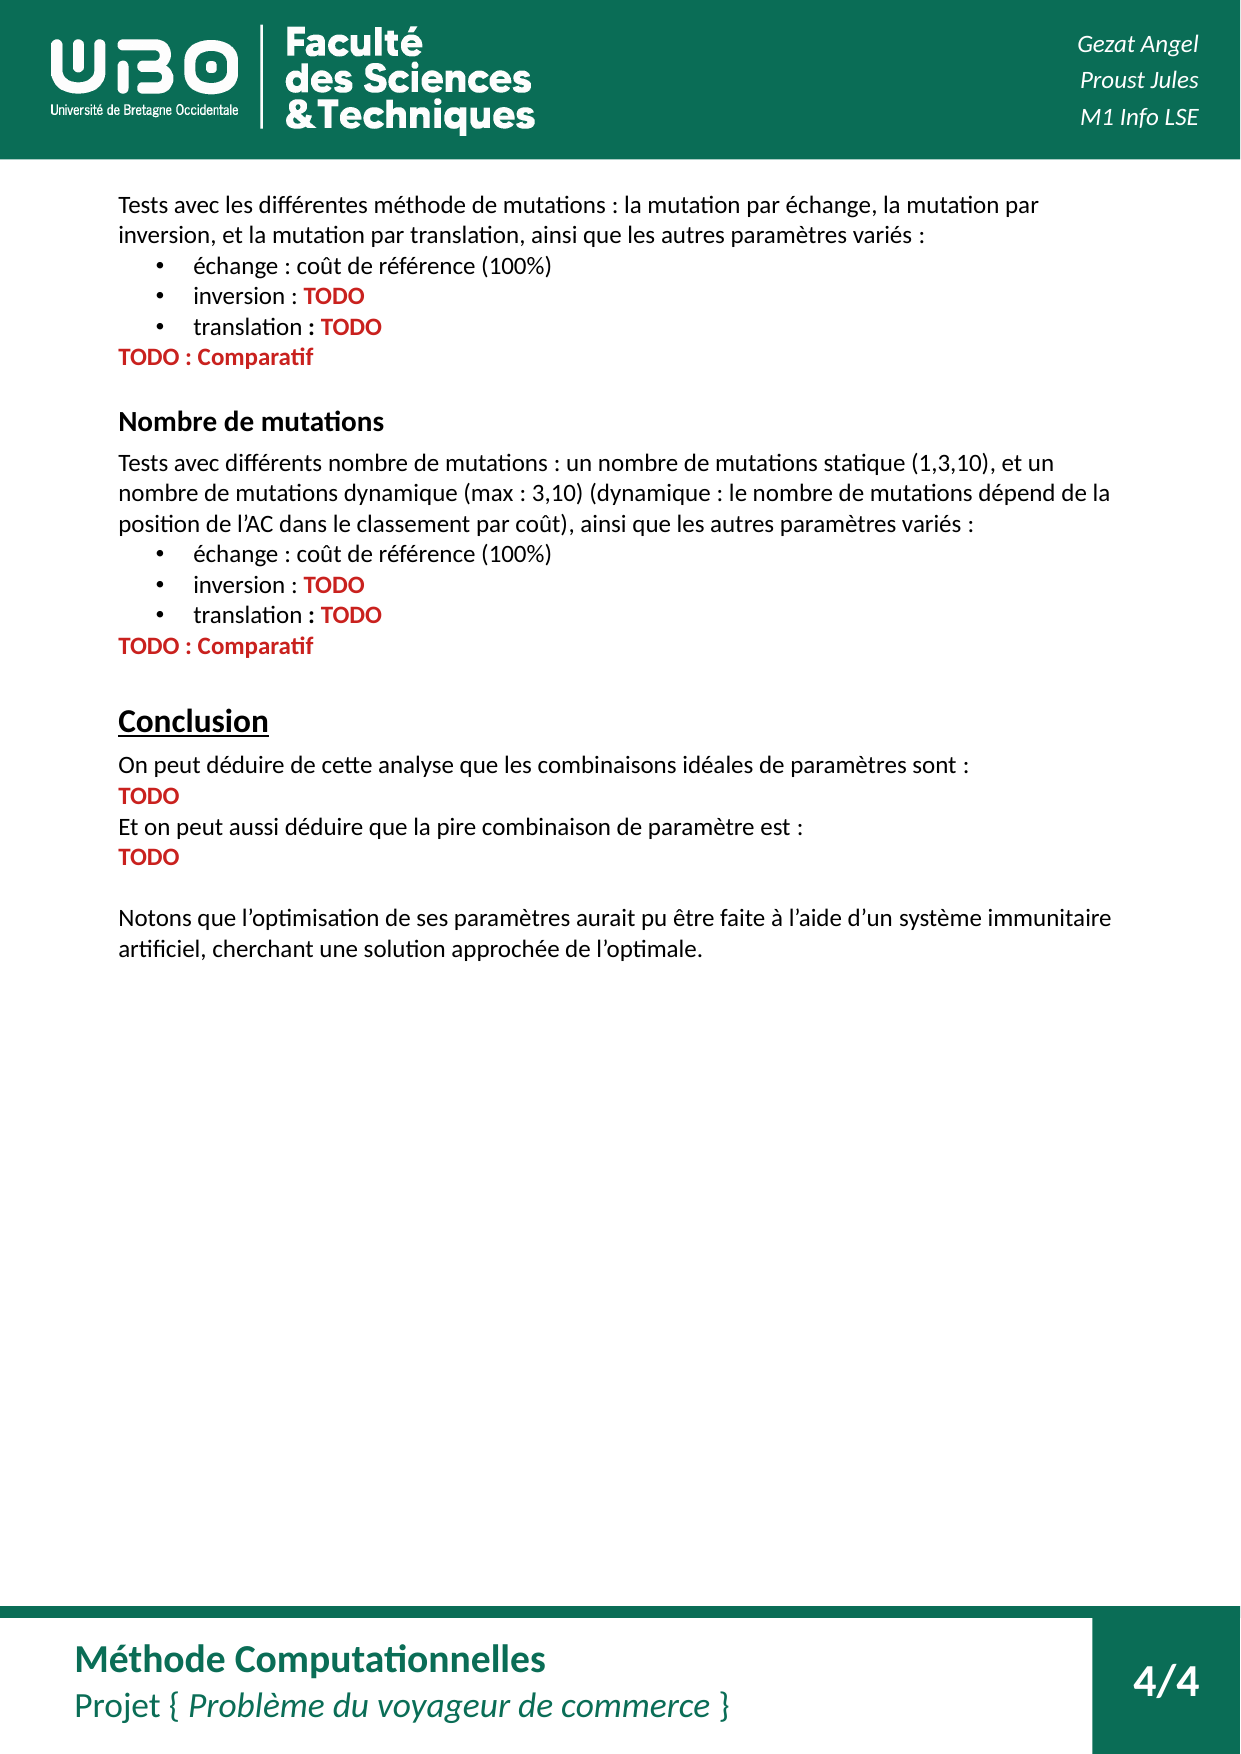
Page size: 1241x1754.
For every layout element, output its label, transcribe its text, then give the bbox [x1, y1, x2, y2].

text Et on peut aussi déduire que la pire combinaison de paramètre est : [118, 811, 1122, 841]
text Tests avec différents nombre de mutations : un nombre de mutations statique (1,3,10), et un nombre de mutations dynamique (max : 3,10) (dynamique : le nombre de mutations dépend de la position de l’AC dans le classement par coût), ainsi que les autres paramètres variés : [118, 447, 1122, 539]
list translation : TODO [156, 600, 1122, 630]
list inversion : TODO [156, 281, 1122, 311]
list échange : coût de référence (100%) [156, 250, 1122, 281]
subtitle Nombre de mutations [118, 403, 1122, 438]
picture [43, 20, 539, 139]
text TODO [118, 780, 1122, 811]
text Tests avec les différentes méthode de mutations : la mutation par échange, la mutation par inversion, et la mutation par translation, ainsi que les autres paramètres variés : [118, 189, 1122, 250]
subtitle TODO : Comparatif [118, 630, 1122, 661]
text Notons que l’optimisation de ses paramètres aurait pu être faite à l’aide d’un système immunitaire artificiel, cherchant une solution approchée de l’optimale. [118, 902, 1122, 963]
list échange : coût de référence (100%) [156, 539, 1122, 569]
subtitle Conclusion [118, 700, 1122, 741]
text TODO [118, 841, 1122, 872]
list inversion : TODO [156, 569, 1122, 600]
text On peut déduire de cette analyse que les combinaisons idéales de paramètres sont : [118, 750, 1122, 780]
text TODO : Comparatif [118, 342, 1122, 372]
list translation : TODO [156, 311, 1122, 342]
